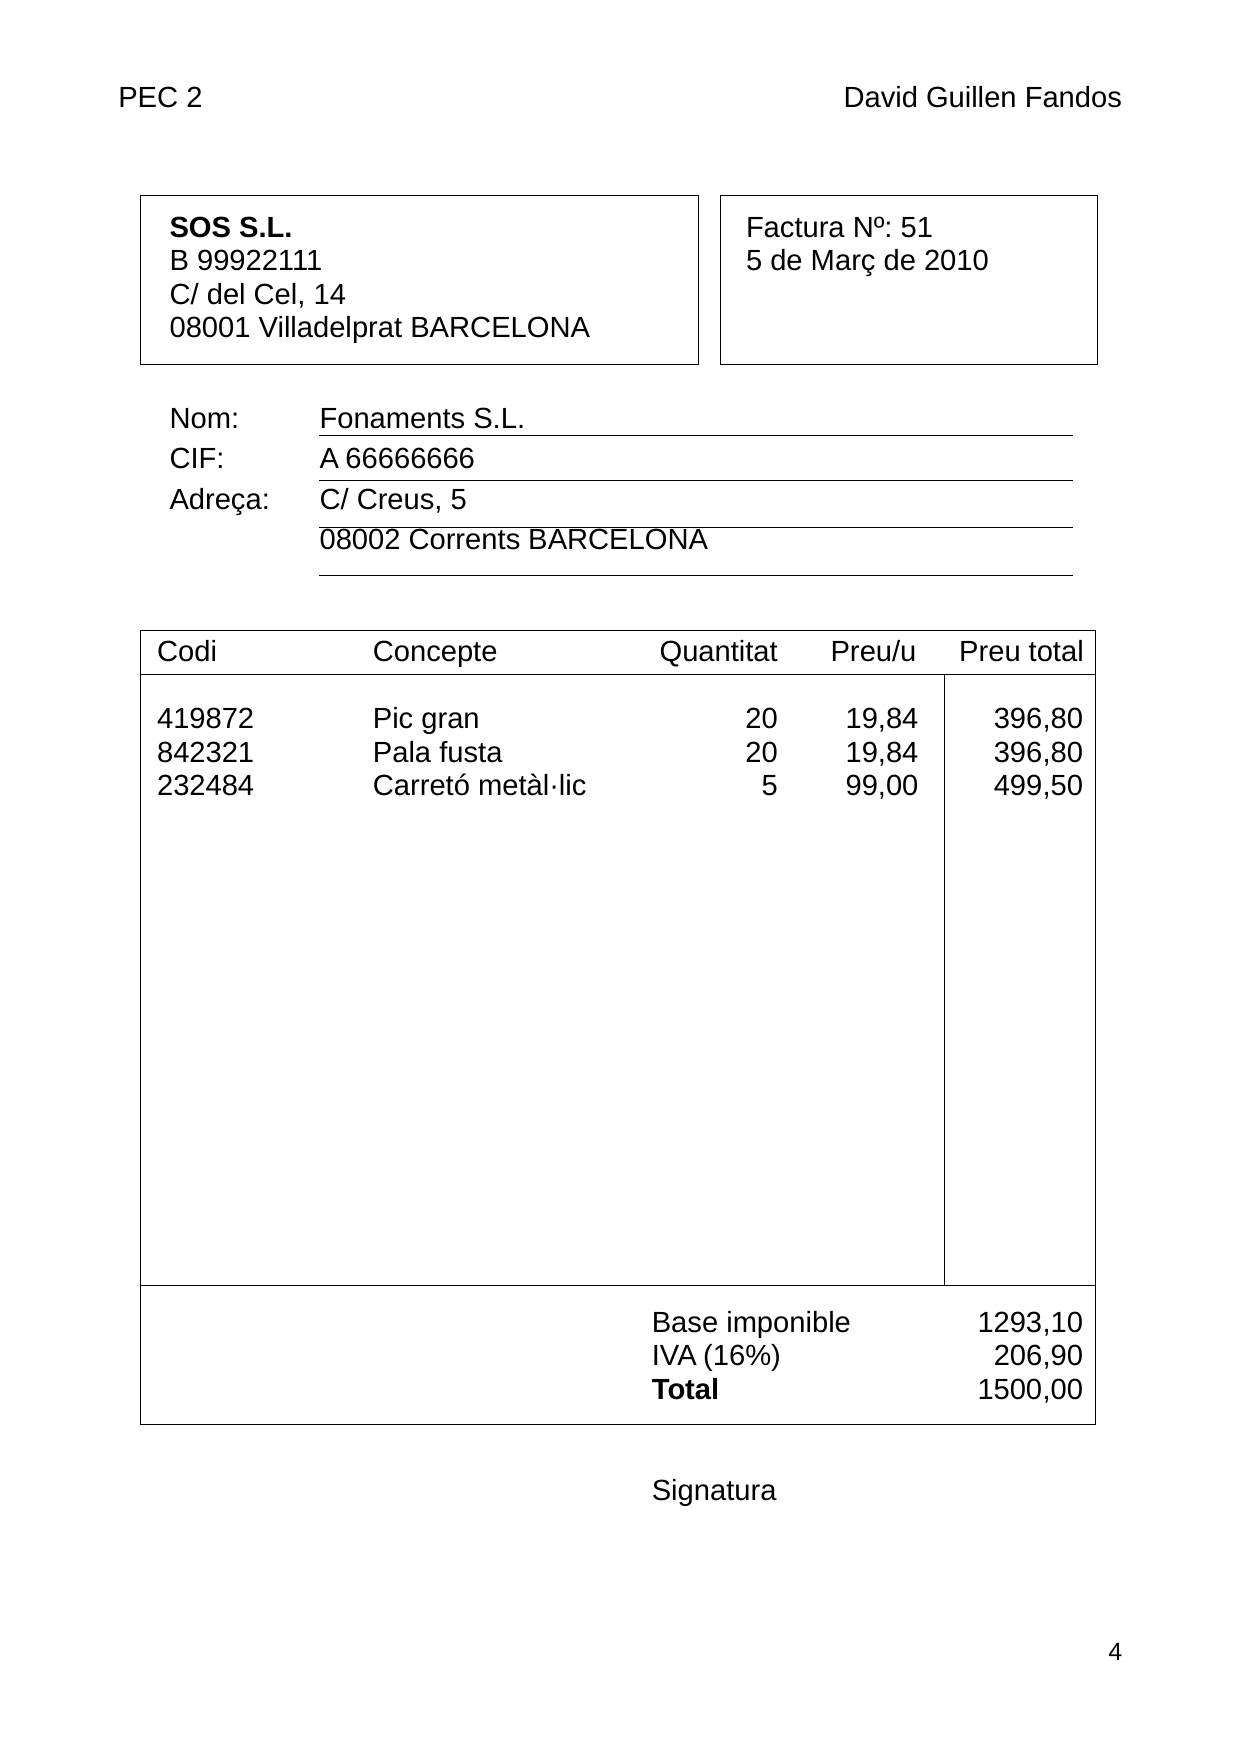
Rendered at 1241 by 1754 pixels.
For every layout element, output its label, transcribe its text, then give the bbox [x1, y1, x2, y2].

text 419872 Pic gran 20 19,84 [155, 701, 944, 735]
text 396,80 [945, 735, 1095, 768]
text 842321 Pala fusta 20 19,84 [155, 735, 944, 768]
text Signatura [155, 1473, 1122, 1506]
text [1096, 701, 1122, 735]
text 232484 Carretó metàl·lic 5 99,00 [155, 768, 944, 802]
text IVA (16%) 206,90 [155, 1338, 1095, 1372]
text [1096, 735, 1122, 768]
text 499,50 [945, 768, 1095, 802]
text 396,80 [945, 701, 1095, 735]
text [1096, 634, 1122, 668]
text [1096, 768, 1122, 802]
text [1096, 1305, 1122, 1338]
text Base imponible 1293,10 [155, 1305, 1095, 1338]
text Codi Concepte Quantitat Preu/u Preu total [155, 634, 1095, 668]
text [1096, 1338, 1122, 1372]
text [1096, 1372, 1122, 1406]
text Total 1500,00 [155, 1372, 1095, 1406]
